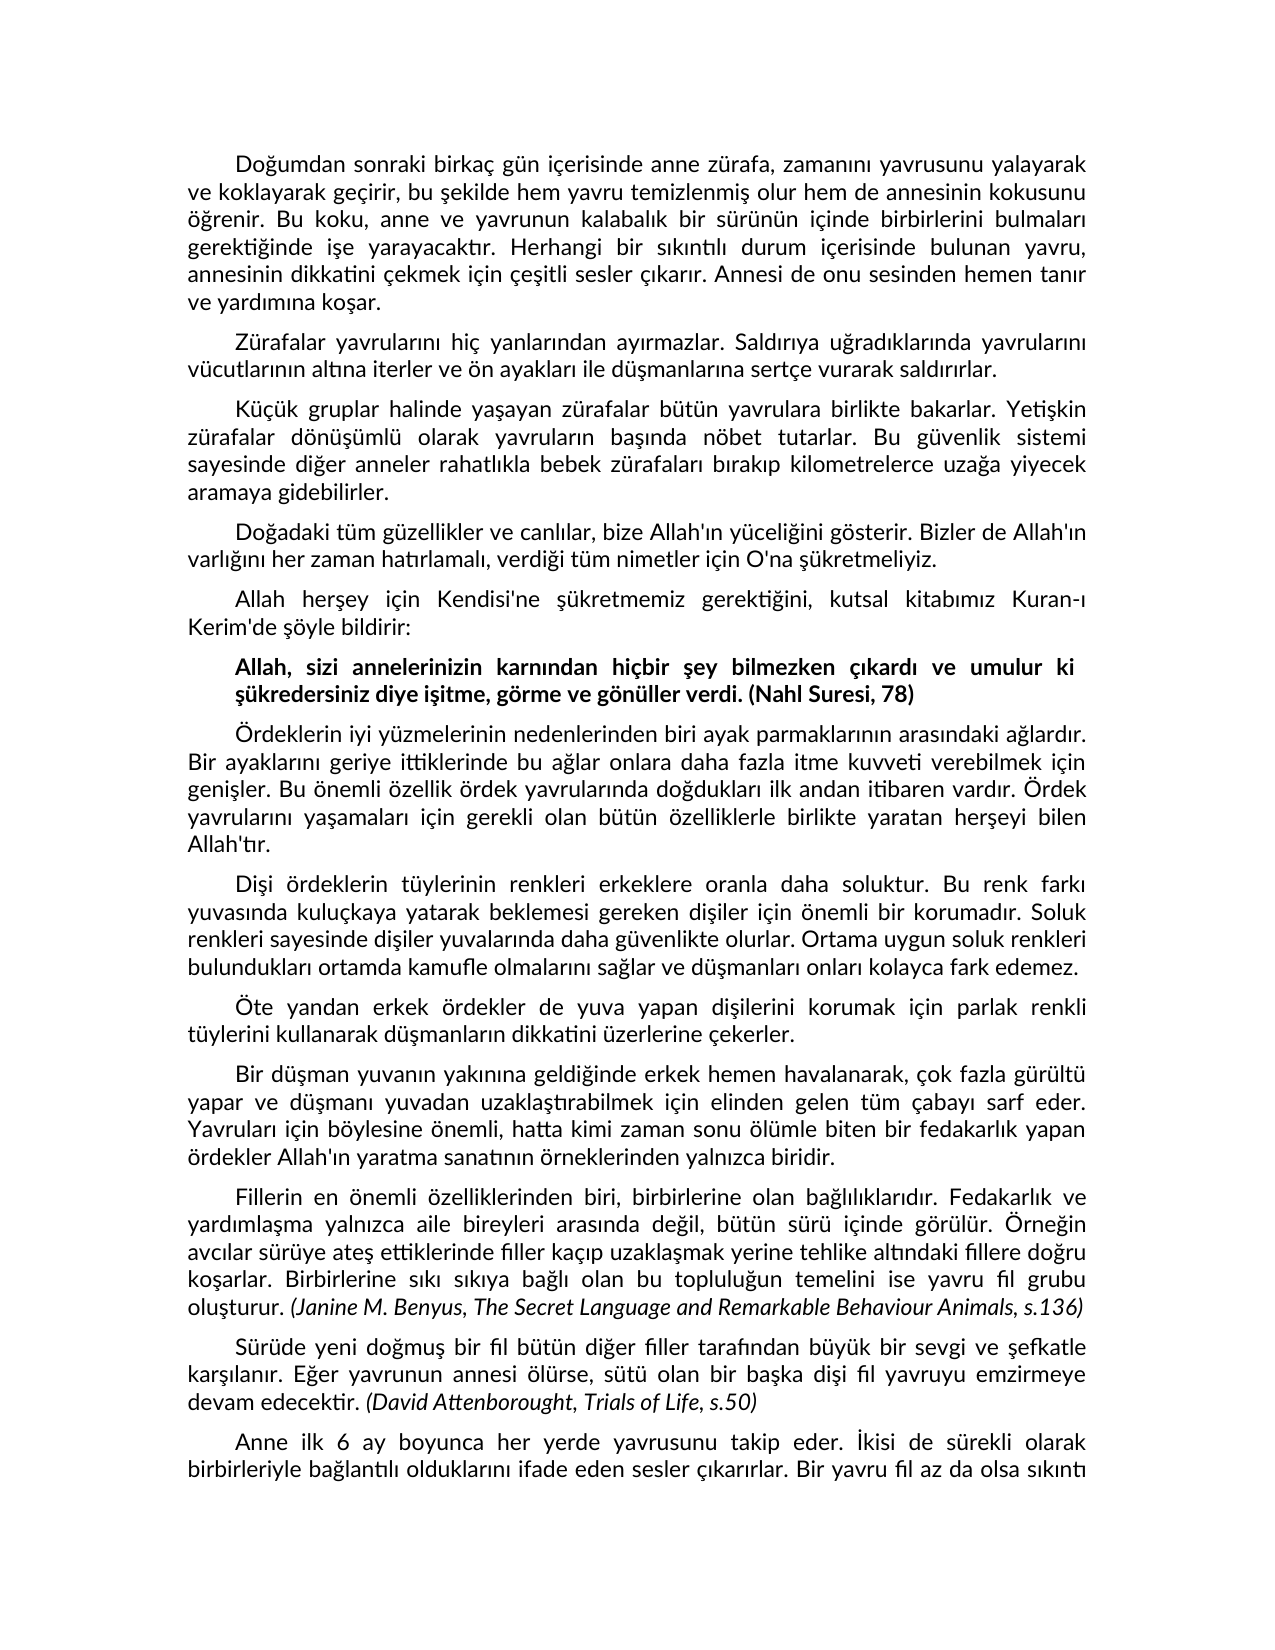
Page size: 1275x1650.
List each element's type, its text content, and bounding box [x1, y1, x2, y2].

text Zürafalar yavrularını hiç yanlarından ayırmazlar. Saldırıya uğradıklarında yavrularını vücutlarının altına iterler ve ön ayakları ile düşmanlarına sertçe vurarak saldırırlar. [187, 327, 1087, 382]
text Sürüde yeni doğmuş bir fil bütün diğer filler tarafından büyük bir sevgi ve şefkatle karşılanır. Eğer yavrunun annesi ölürse, sütü olan bir başka dişi fil yavruyu emzirmeye devam edecektir. (David Attenborought, Trials of Life, s.50) [187, 1332, 1087, 1415]
text Allah, sizi annelerinizin karnından hiçbir şey bilmezken çıkardı ve umulur ki şükredersiniz diye işitme, görme ve gönüller verdi. (Nahl Suresi, 78) [235, 652, 1076, 707]
text Doğumdan sonraki birkaç gün içerisinde anne zürafa, zamanını yavrusunu yalayarak ve koklayarak geçirir, bu şekilde hem yavru temizlenmiş olur hem de annesinin kokusunu öğrenir. Bu koku, anne ve yavrunun kalabalık bir sürünün içinde birbirlerini bulmaları gerektiğinde işe yarayacaktır. Herhangi bir sıkıntılı durum içerisinde bulunan yavru, annesinin dikkatini çekmek için çeşitli sesler çıkarır. Annesi de onu sesinden hemen tanır ve yardımına koşar. [187, 150, 1087, 315]
text Doğadaki tüm güzellikler ve canlılar, bize Allah'ın yüceliğini gösterir. Bizler de Allah'ın varlığını her zaman hatırlamalı, verdiği tüm nimetler için O'na şükretmeliyiz. [187, 517, 1087, 572]
text Öte yandan erkek ördekler de yuva yapan dişilerini korumak için parlak renkli tüylerini kullanarak düşmanların dikkatini üzerlerine çekerler. [187, 992, 1087, 1047]
text Küçük gruplar halinde yaşayan zürafalar bütün yavrulara birlikte bakarlar. Yetişkin zürafalar dönüşümlü olarak yavruların başında nöbet tutarlar. Bu güvenlik sistemi sayesinde diğer anneler rahatlıkla bebek zürafaları bırakıp kilometrelerce uzağa yiyecek aramaya gidebilirler. [187, 395, 1087, 505]
text Allah herşey için Kendisi'ne şükretmemiz gerektiğini, kutsal kitabımız Kuran-ı Kerim'de şöyle bildirir: [187, 585, 1087, 640]
text Fillerin en önemli özelliklerinden biri, birbirlerine olan bağlılıklarıdır. Fedakarlık ve yardımlaşma yalnızca aile bireyleri arasında değil, bütün sürü içinde görülür. Örneğin avcılar sürüye ateş ettiklerinde filler kaçıp uzaklaşmak yerine tehlike altındaki fillere doğru koşarlar. Birbirlerine sıkı sıkıya bağlı olan bu topluluğun temelini ise yavru fil grubu oluşturur. (Janine M. Benyus, The Secret Language and Remarkable Behaviour Animals, s.136) [187, 1182, 1087, 1320]
text Ördeklerin iyi yüzmelerinin nedenlerinden biri ayak parmaklarının arasındaki ağlardır. Bir ayaklarını geriye ittiklerinde bu ağlar onlara daha fazla itme kuvveti verebilmek için genişler. Bu önemli özellik ördek yavrularında doğdukları ilk andan itibaren vardır. Ördek yavrularını yaşamaları için gerekli olan bütün özelliklerle birlikte yaratan herşeyi bilen Allah'tır. [187, 720, 1087, 857]
text Anne ilk 6 ay boyunca her yerde yavrusunu takip eder. İkisi de sürekli olarak birbirleriyle bağlantılı olduklarını ifade eden sesler çıkarırlar. Bir yavru fil az da olsa sıkıntı [187, 1427, 1087, 1482]
text Dişi ördeklerin tüylerinin renkleri erkeklere oranla daha soluktur. Bu renk farkı yuvasında kuluçkaya yatarak beklemesi gereken dişiler için önemli bir korumadır. Soluk renkleri sayesinde dişiler yuvalarında daha güvenlikte olurlar. Ortama uygun soluk renkleri bulundukları ortamda kamufle olmalarını sağlar ve düşmanları onları kolayca fark edemez. [187, 870, 1087, 980]
text Bir düşman yuvanın yakınına geldiğinde erkek hemen havalanarak, çok fazla gürültü yapar ve düşmanı yuvadan uzaklaştırabilmek için elinden gelen tüm çabayı sarf eder. Yavruları için böylesine önemli, hatta kimi zaman sonu ölümle biten bir fedakarlık yapan ördekler Allah'ın yaratma sanatının örneklerinden yalnızca biridir. [187, 1060, 1087, 1170]
